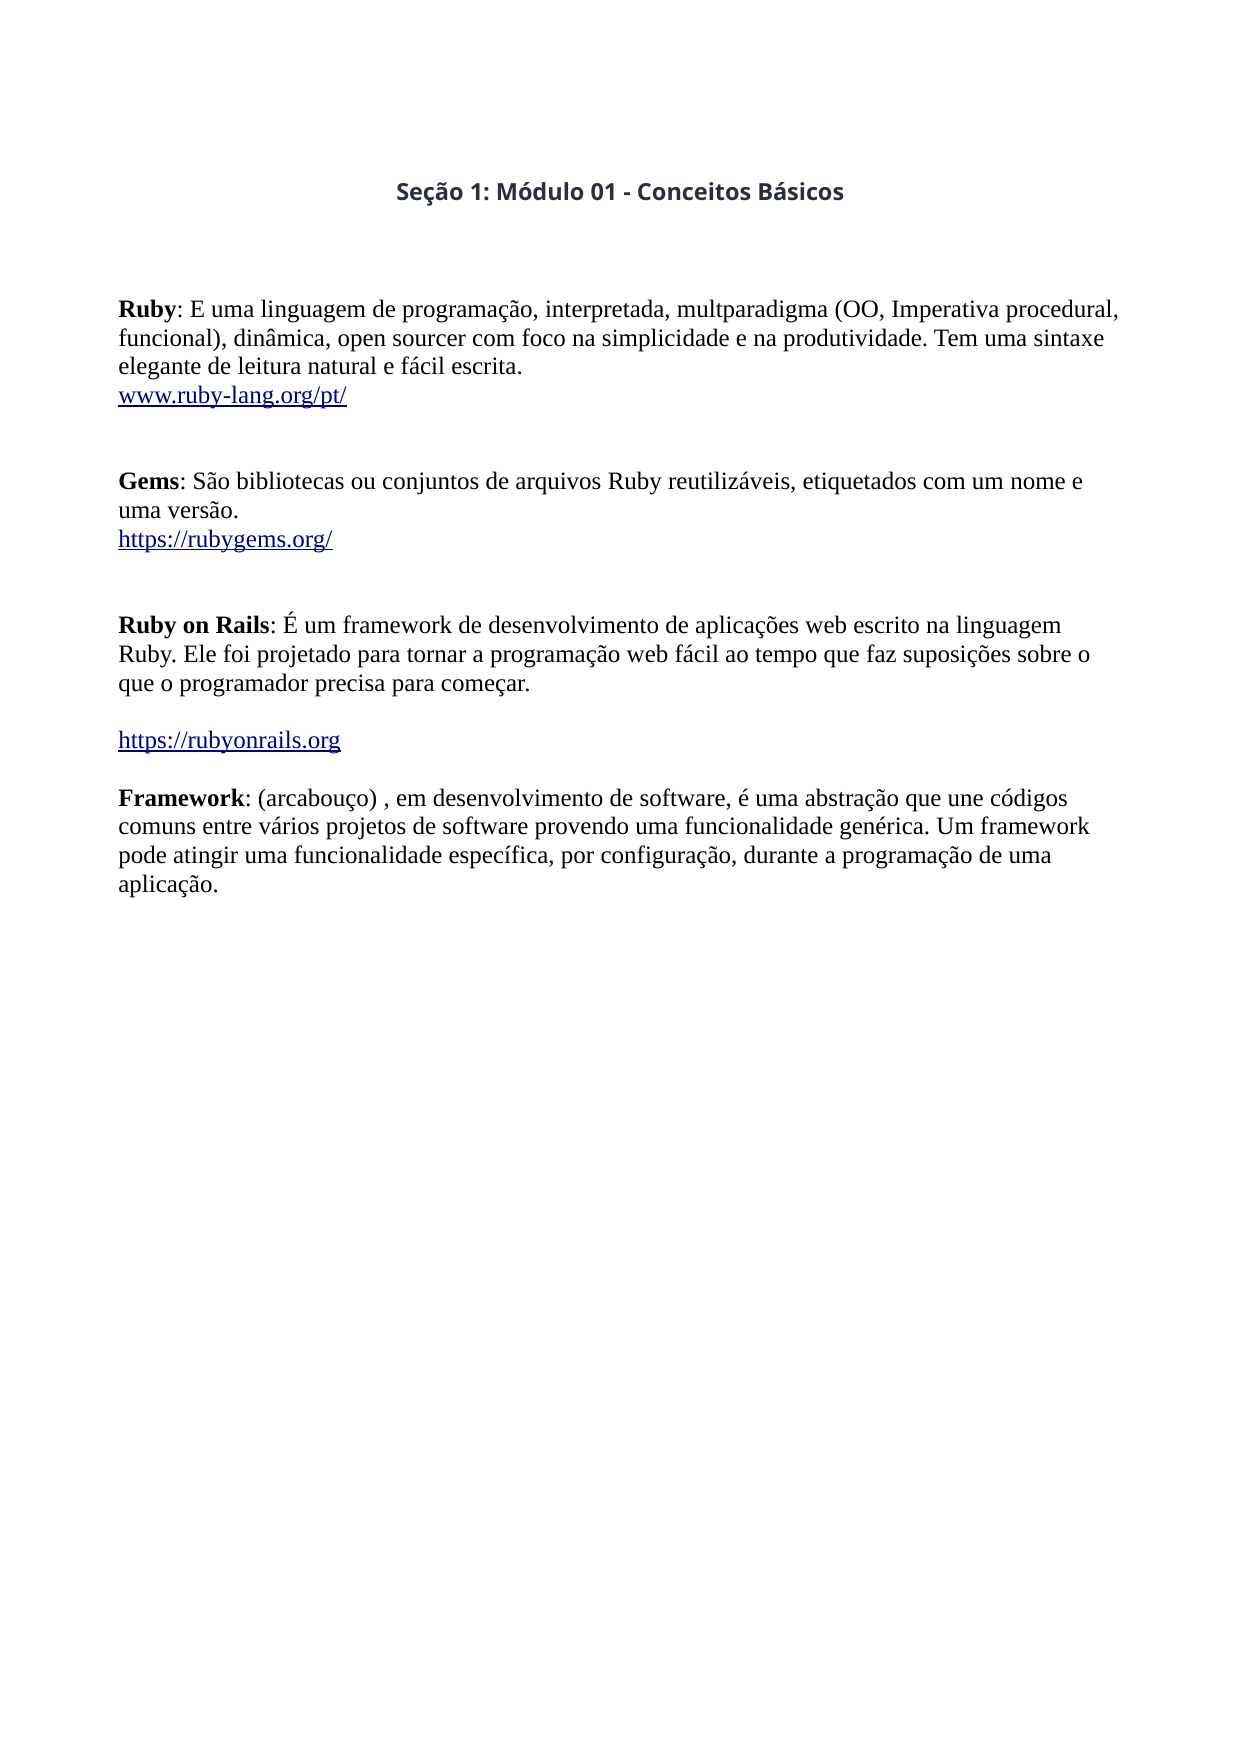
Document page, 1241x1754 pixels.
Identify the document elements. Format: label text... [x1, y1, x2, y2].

text Ruby on Rails: É um framework de desenvolvimento de aplicações web escrito na linguagem Ruby. Ele foi projetado para tornar a programação web fácil ao tempo que faz suposições sobre o que o programador precisa para começar. [118, 553, 1122, 696]
text Framework: (arcabouço) , em desenvolvimento de software, é uma abstração que une códigos comuns entre vários projetos de software provendo uma funcionalidade genérica. Um framework pode atingir uma funcionalidade específica, por configuração, durante a programação de uma aplicação. [118, 783, 1122, 898]
text Ruby: E uma linguagem de programação, interpretada, multparadigma (OO, Imperativa procedural, funcional), dinâmica, open sourcer com foco na simplicidade e na produtividade. Tem uma sintaxe elegante de leitura natural e fácil escrita. www.ruby-lang.org/pt/ Gems: São bibliotecas ou conjuntos de arquivos Ruby reutilizáveis, etiquetados com um nome e uma versão. [118, 265, 1122, 524]
text Seção 1: Módulo 01 - Conceitos Básicos [118, 118, 1122, 236]
text https://rubyonrails.org [118, 725, 1122, 754]
text https://rubygems.org/ [118, 524, 1122, 553]
